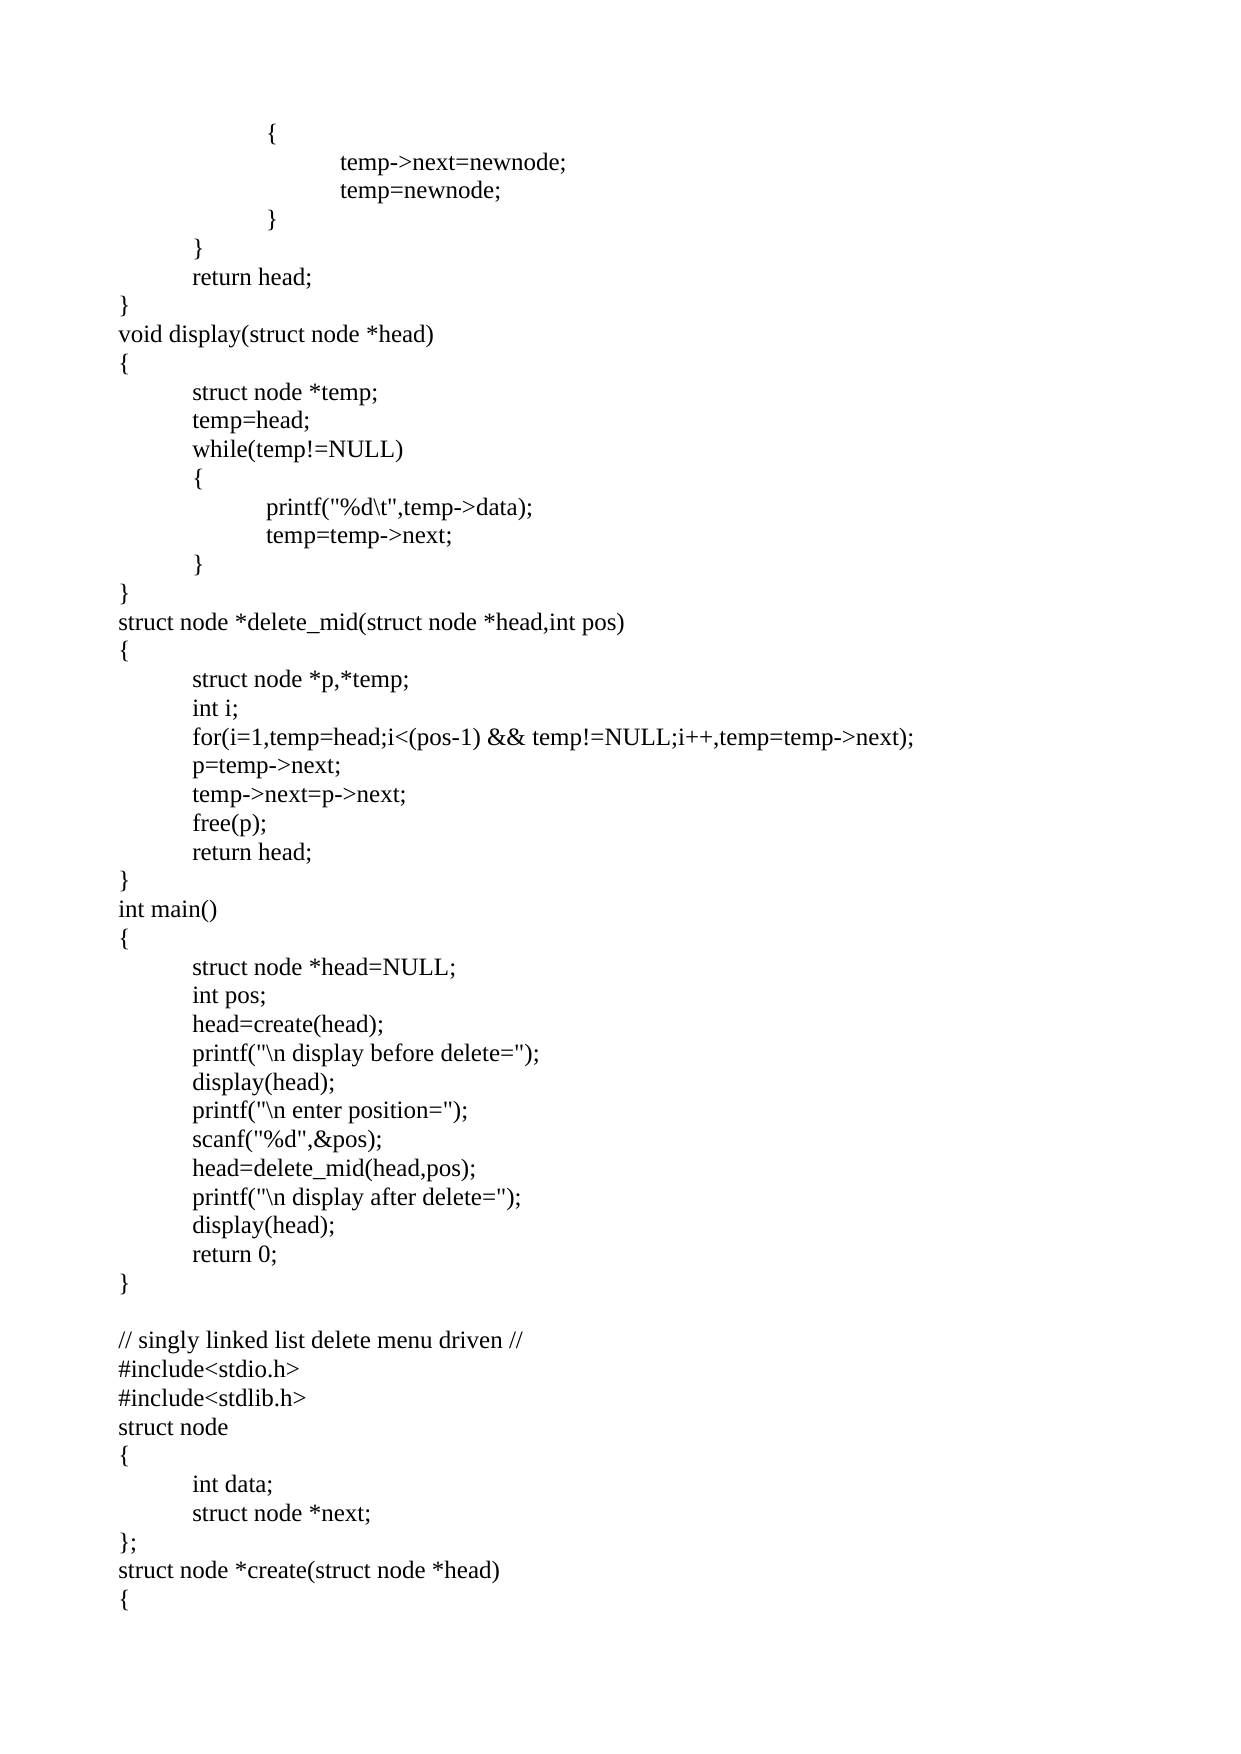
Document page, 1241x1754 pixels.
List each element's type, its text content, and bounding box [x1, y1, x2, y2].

text while(temp!=NULL) [118, 434, 1122, 463]
text { [118, 636, 1122, 664]
text return head; [118, 837, 1122, 866]
text // singly linked list delete menu driven // [118, 1326, 1122, 1354]
text struct node *head=NULL; [118, 952, 1122, 981]
text struct node [118, 1412, 1122, 1441]
text void display(struct node *head) [118, 319, 1122, 348]
text #include<stdio.h> [118, 1354, 1122, 1383]
text p=temp->next; [118, 751, 1122, 779]
text printf("\n display after delete="); [118, 1182, 1122, 1211]
text head=create(head); [118, 1009, 1122, 1038]
text struct node *p,*temp; [118, 664, 1122, 693]
text } [118, 549, 1122, 578]
text head=delete_mid(head,pos); [118, 1153, 1122, 1182]
text struct node *delete_mid(struct node *head,int pos) [118, 607, 1122, 636]
text temp=head; [118, 406, 1122, 434]
text free(p); [118, 808, 1122, 837]
text } [118, 233, 1122, 262]
text for(i=1,temp=head;i<(pos-1) && temp!=NULL;i++,temp=temp->next); [118, 722, 1122, 751]
text { [118, 923, 1122, 952]
text display(head); [118, 1067, 1122, 1096]
text return 0; [118, 1239, 1122, 1268]
text } [118, 291, 1122, 319]
text { [118, 118, 1122, 147]
text } [118, 866, 1122, 894]
text display(head); [118, 1211, 1122, 1239]
text #include<stdlib.h> [118, 1383, 1122, 1412]
text } [118, 204, 1122, 233]
text { [118, 1584, 1122, 1613]
text } [118, 1268, 1122, 1297]
text printf("\n enter position="); [118, 1096, 1122, 1124]
text int main() [118, 894, 1122, 923]
text return head; [118, 262, 1122, 291]
text temp->next=newnode; [118, 147, 1122, 176]
text int pos; [118, 981, 1122, 1009]
text struct node *temp; [118, 377, 1122, 406]
text { [118, 1441, 1122, 1469]
text int data; [118, 1469, 1122, 1498]
text struct node *create(struct node *head) [118, 1556, 1122, 1584]
text scanf("%d",&pos); [118, 1124, 1122, 1153]
text } [118, 578, 1122, 607]
text struct node *next; [118, 1498, 1122, 1527]
text printf("%d\t",temp->data); [118, 492, 1122, 521]
text temp=newnode; [118, 176, 1122, 204]
text int i; [118, 693, 1122, 722]
text printf("\n display before delete="); [118, 1038, 1122, 1067]
text { [118, 463, 1122, 492]
text { [118, 348, 1122, 377]
text temp=temp->next; [118, 521, 1122, 549]
text }; [118, 1527, 1122, 1556]
text temp->next=p->next; [118, 779, 1122, 808]
